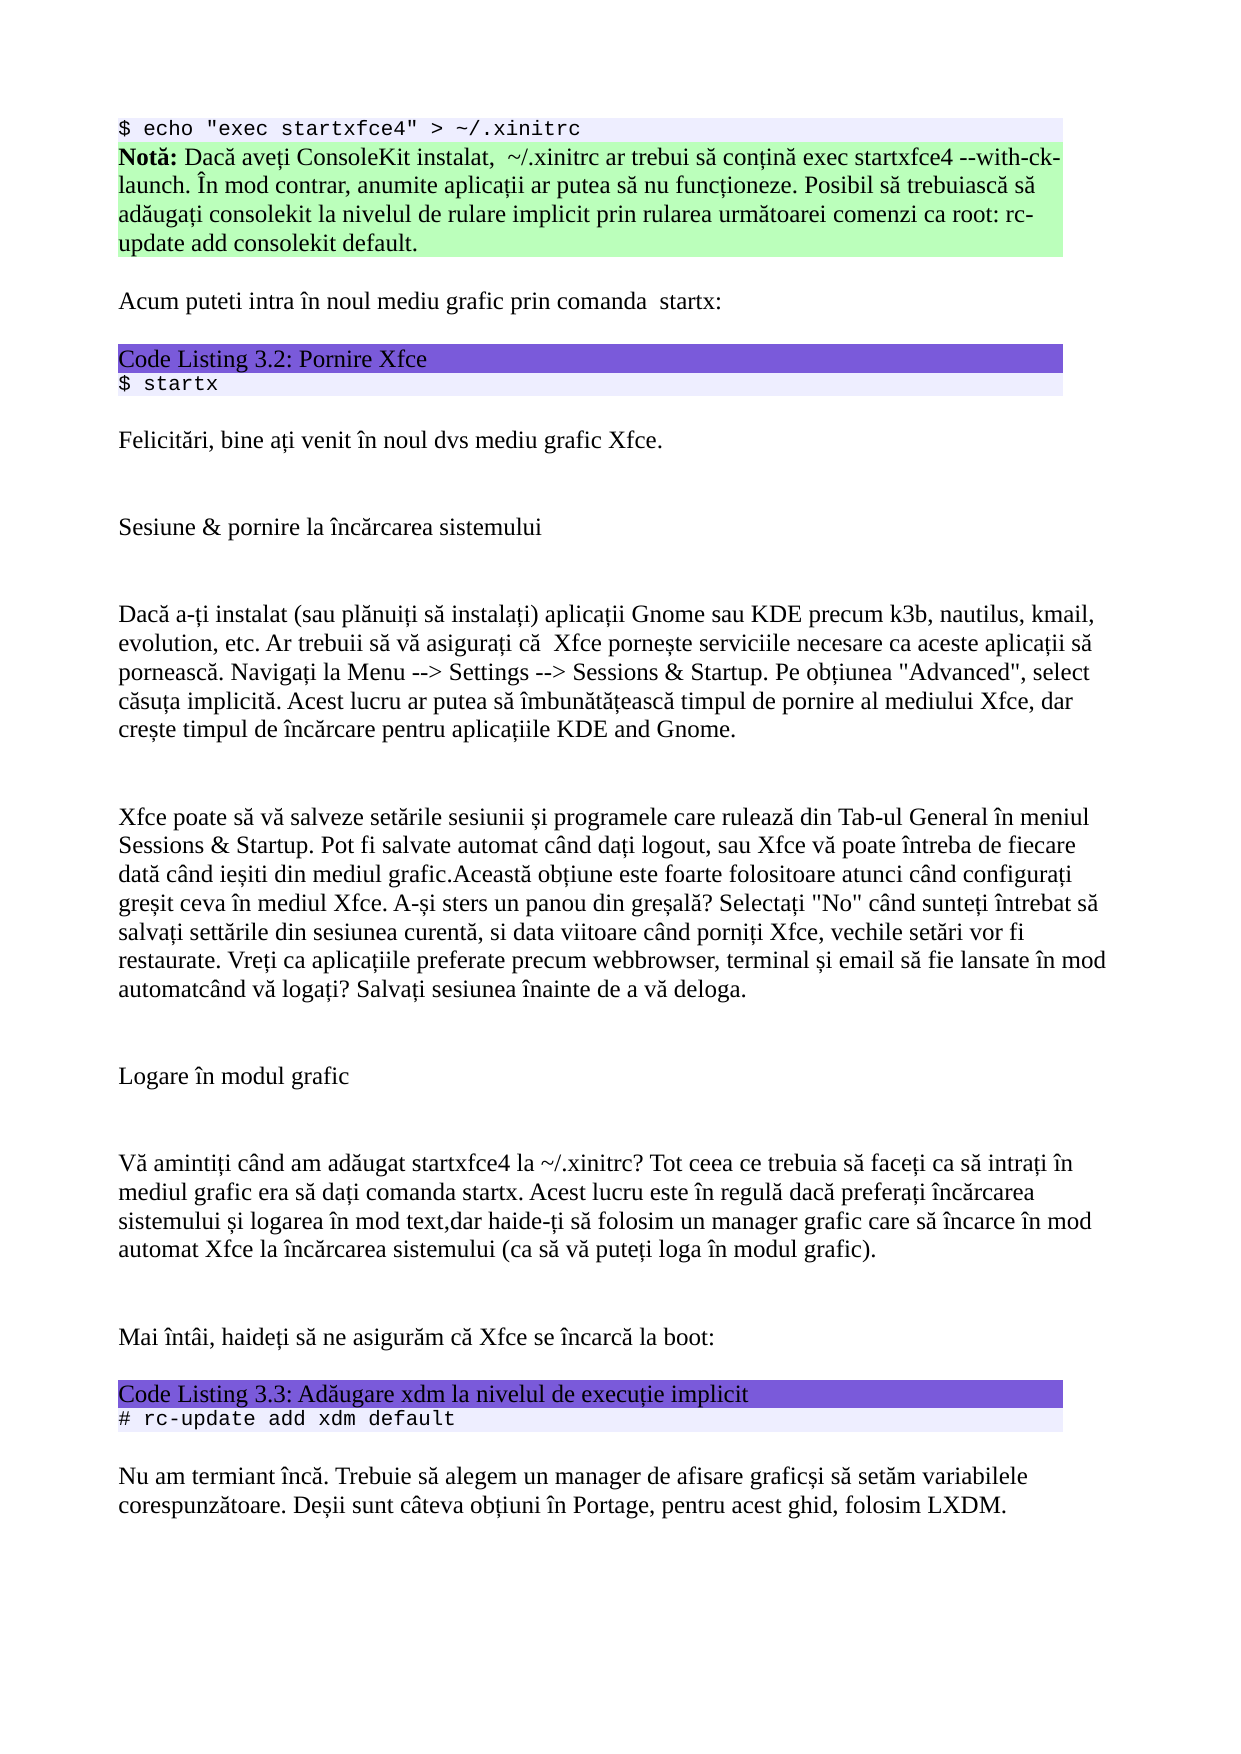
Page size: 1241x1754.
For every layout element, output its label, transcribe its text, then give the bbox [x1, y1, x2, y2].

text Felicitări, bine ați venit în noul dvs mediu grafic Xfce. [118, 425, 1122, 454]
text Xfce poate să vă salveze setările sesiunii și programele care rulează din Tab-ul General în meniul Sessions & Startup. Pot fi salvate automat când dați logout, sau Xfce vă poate întreba de fiecare dată când ieșiti din mediul grafic.Această obțiune este foarte folositoare atunci când configurați greșit ceva în mediul Xfce. A-și sters un panou din greșală? Selectați "No" când sunteți întrebat să salvați settările din sesiunea curentă, si data viitoare când porniți Xfce, vechile setări vor fi restaurate. Vreți ca aplicațiile preferate precum webbrowser, terminal și email să fie lansate în mod automatcând vă logați? Salvați sesiunea înainte de a vă deloga. [118, 802, 1122, 1003]
table_header Code Listing 3.3: Adăugare xdm la nivelul de execuție implicit [118, 1380, 1063, 1408]
text Sesiune & pornire la încărcarea sistemului [118, 512, 1122, 541]
text Dacă a-ți instalat (sau plănuiți să instalați) aplicații Gnome sau KDE precum k3b, nautilus, kmail, evolution, etc. Ar trebuii să vă asigurați că Xfce pornește serviciile necesare ca aceste aplicații să pornească. Navigați la Menu --> Settings --> Sessions & Startup. Pe obțiunea "Advanced", select căsuța implicită. Acest lucru ar putea să îmbunătățească timpul de pornire al mediului Xfce, dar crește timpul de încărcare pentru aplicațiile KDE and Gnome. [118, 599, 1122, 743]
table_cell # rc-update add xdm default [118, 1408, 1063, 1432]
text Acum puteti intra în noul mediu grafic prin comanda startx: [118, 286, 1122, 315]
table_header Notă: Dacă aveți ConsoleKit instalat, ~/.xinitrc ar trebui să conțină exec startxfce4 --with-ck-launch. În mod contrar, anumite aplicații ar putea să nu funcționeze. Posibil să trebuiască să adăugați consolekit la nivelul de rulare implicit prin rularea următoarei comenzi ca root: rc-update add consolekit default. [118, 142, 1063, 257]
text Logare în modul grafic [118, 1061, 1122, 1090]
table_cell $ echo "exec startxfce4" > ~/.xinitrc [118, 118, 1063, 142]
table_cell $ startx [118, 373, 1063, 396]
text Nu am termiant încă. Trebuie să alegem un manager de afisare graficși să setăm variabilele corespunzătoare. Deșii sunt câteva obțiuni în Portage, pentru acest ghid, folosim LXDM. [118, 1461, 1122, 1519]
text Mai întâi, haideți să ne asigurăm că Xfce se încarcă la boot: [118, 1322, 1122, 1350]
table_header Code Listing 3.2: Pornire Xfce [118, 344, 1063, 373]
text Vă amintiți când am adăugat startxfce4 la ~/.xinitrc? Tot ceea ce trebuia să faceți ca să intrați în mediul grafic era să dați comanda startx. Acest lucru este în regulă dacă preferați încărcarea sistemului și logarea în mod text,dar haide-ți să folosim un manager grafic care să încarce în mod automat Xfce la încărcarea sistemului (ca să vă puteți loga în modul grafic). [118, 1148, 1122, 1263]
